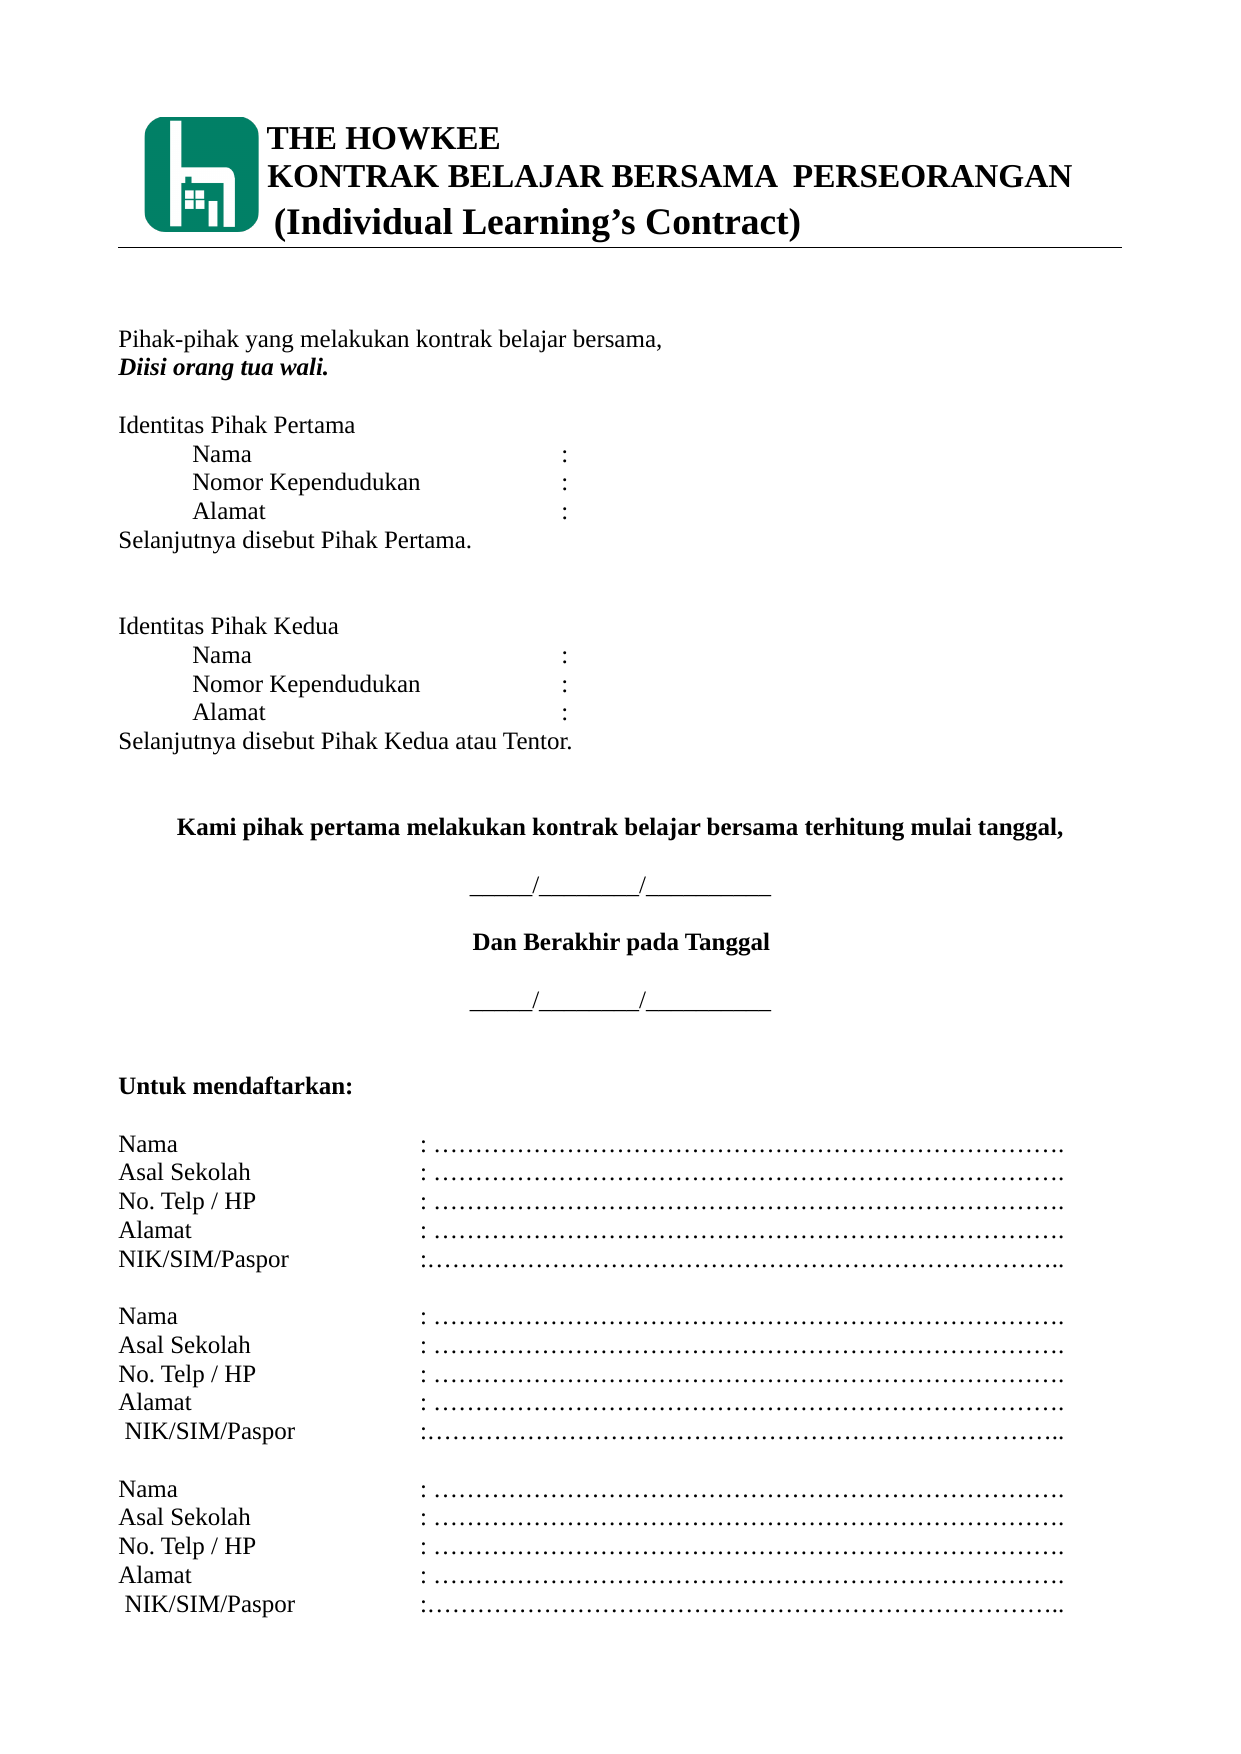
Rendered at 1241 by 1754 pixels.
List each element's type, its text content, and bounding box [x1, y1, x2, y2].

text _____/________/__________ [118, 985, 1122, 1014]
text Alamat : …………………………………………………………………. [118, 1560, 1122, 1589]
text Nama : …………………………………………………………………. [118, 1301, 1122, 1330]
text Nama : …………………………………………………………………. [118, 1129, 1122, 1157]
text Nama : [118, 640, 1122, 669]
text NIK/SIM/Paspor :………………………………………………………………….. [118, 1589, 1122, 1617]
text [118, 118, 144, 156]
text Asal Sekolah : …………………………………………………………………. [118, 1502, 1122, 1531]
text Selanjutnya disebut Pihak Pertama. [118, 525, 1122, 554]
text No. Telp / HP : …………………………………………………………………. [118, 1186, 1122, 1215]
text Alamat : …………………………………………………………………. [118, 1387, 1122, 1416]
text KONTRAK BELAJAR BERSAMA PERSEORANGAN [259, 156, 1122, 195]
text Alamat : …………………………………………………………………. [118, 1215, 1122, 1244]
text Nomor Kependudukan : [118, 669, 1122, 697]
text Nomor Kependudukan : [118, 467, 1122, 496]
text Asal Sekolah : …………………………………………………………………. [118, 1157, 1122, 1186]
text Nama : [118, 439, 1122, 467]
text No. Telp / HP : …………………………………………………………………. [118, 1359, 1122, 1387]
text Dan Berakhir pada Tanggal [118, 927, 1122, 956]
text No. Telp / HP : …………………………………………………………………. [118, 1531, 1122, 1560]
picture [144, 117, 259, 232]
text Kami pihak pertama melakukan kontrak belajar bersama terhitung mulai tanggal, [118, 812, 1122, 841]
text Diisi orang tua wali. [118, 352, 1122, 381]
text Identitas Pihak Kedua [118, 611, 1122, 640]
text Asal Sekolah : …………………………………………………………………. [118, 1330, 1122, 1359]
text Selanjutnya disebut Pihak Kedua atau Tentor. [118, 726, 1122, 755]
text NIK/SIM/Paspor :………………………………………………………………….. [118, 1244, 1122, 1272]
text NIK/SIM/Paspor :………………………………………………………………….. [118, 1416, 1122, 1445]
text THE HOWKEE [259, 118, 1122, 156]
text _____/________/__________ [118, 870, 1122, 899]
text Identitas Pihak Pertama [118, 410, 1122, 439]
text (Individual Learning’s Contract) [118, 195, 1122, 247]
text Alamat : [118, 697, 1122, 726]
text Untuk mendaftarkan: [118, 1071, 1122, 1100]
text Nama : …………………………………………………………………. [118, 1474, 1122, 1502]
text Alamat : [118, 496, 1122, 525]
text [118, 156, 144, 195]
text Pihak-pihak yang melakukan kontrak belajar bersama, [118, 324, 1122, 352]
